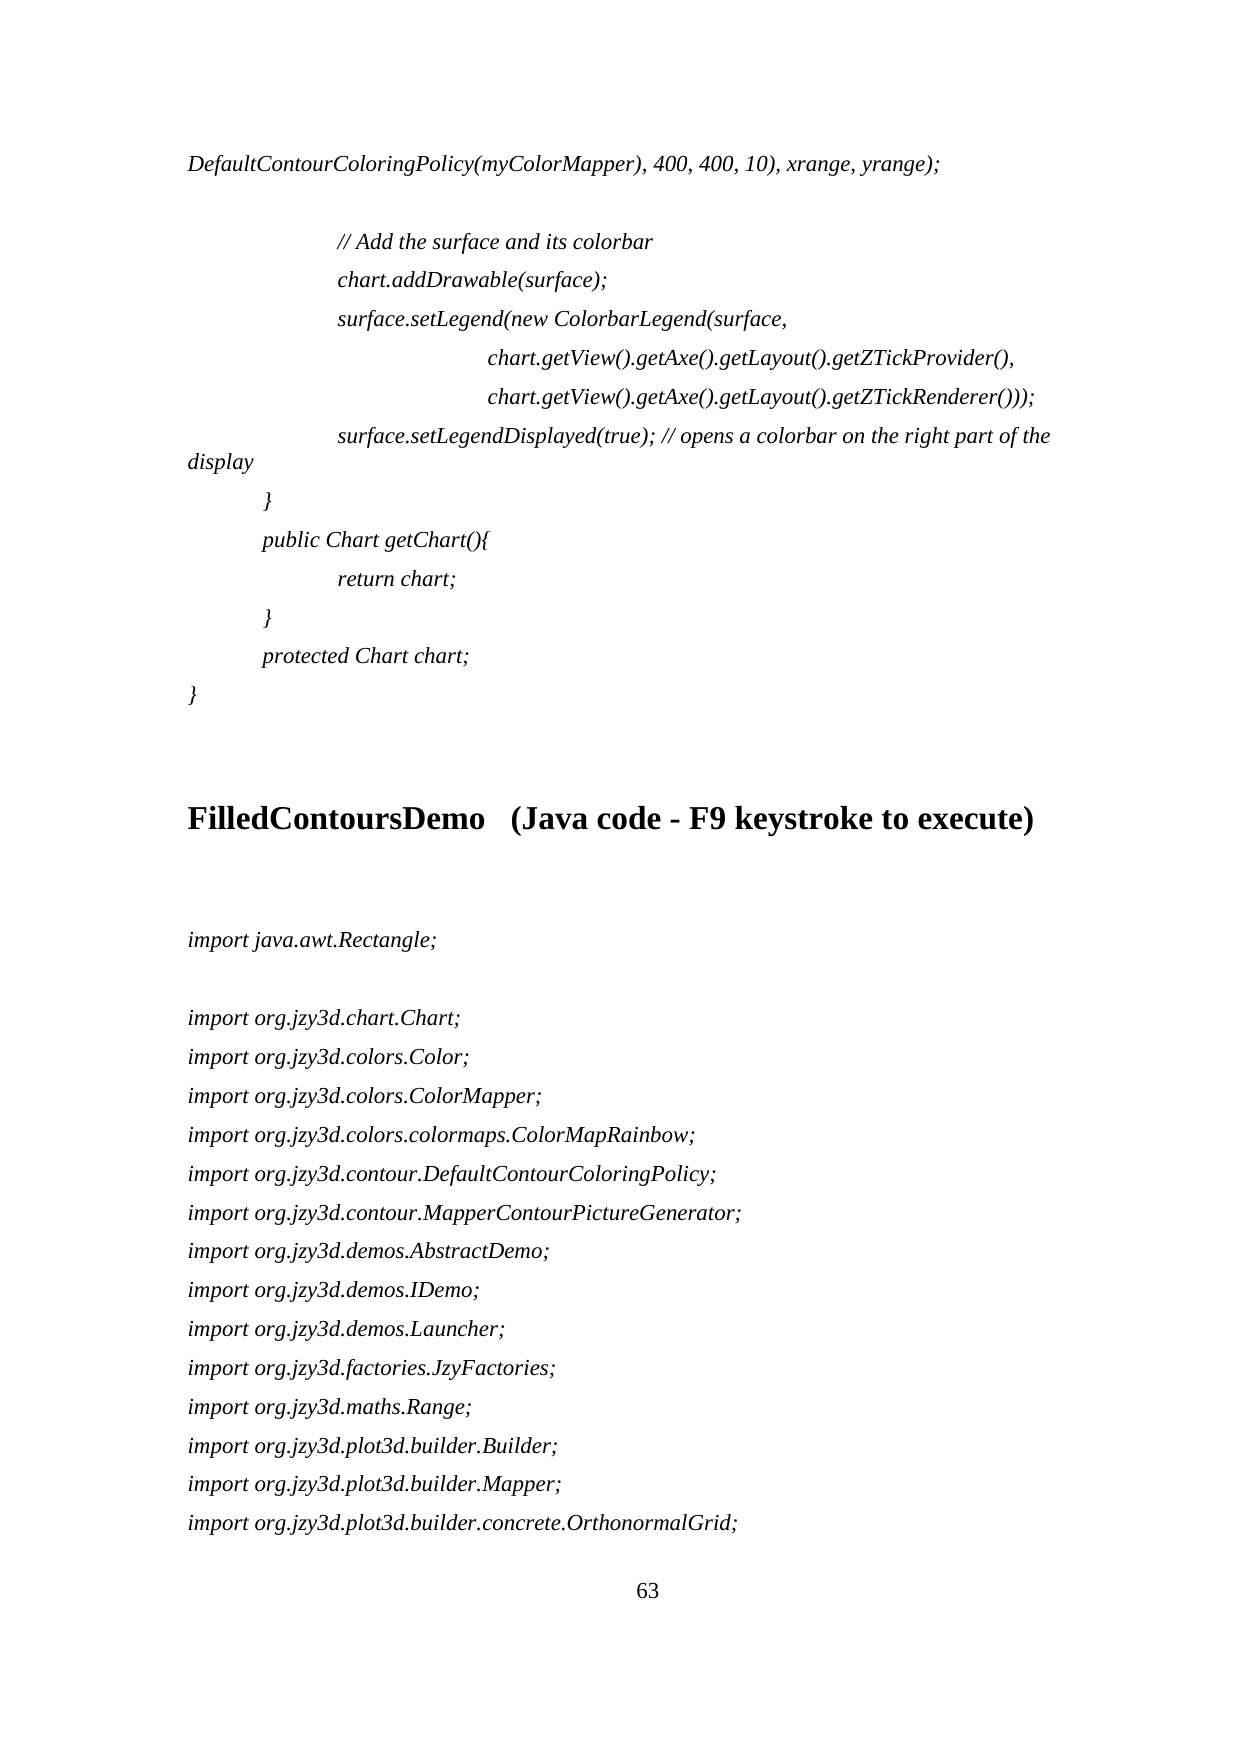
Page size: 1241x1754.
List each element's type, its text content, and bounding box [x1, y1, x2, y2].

text import org.jzy3d.contour.DefaultContourColoringPolicy; [187, 1160, 1108, 1186]
text import org.jzy3d.plot3d.builder.concrete.OrthonormalGrid; [187, 1509, 1108, 1536]
text // Add the surface and its colorbar [187, 228, 1108, 254]
text } [187, 681, 1108, 708]
text chart.getView().getAxe().getLayout().getZTickRenderer())); [187, 383, 1108, 409]
text surface.setLegendDisplayed(true); // opens a colorbar on the right part of the display [187, 422, 1108, 475]
text chart.addDrawable(surface); [187, 267, 1108, 293]
text } [187, 604, 1108, 630]
text import org.jzy3d.colors.Color; [187, 1043, 1108, 1069]
text import org.jzy3d.demos.IDemo; [187, 1276, 1108, 1303]
text FilledContoursDemo (Java code - F9 keystroke to execute) [187, 798, 1108, 836]
text import org.jzy3d.contour.MapperContourPictureGenerator; [187, 1198, 1108, 1225]
text } [187, 487, 1108, 513]
text import org.jzy3d.demos.AbstractDemo; [187, 1237, 1108, 1264]
text import org.jzy3d.plot3d.builder.Mapper; [187, 1471, 1108, 1497]
text import org.jzy3d.plot3d.builder.Builder; [187, 1432, 1108, 1458]
text import java.awt.Rectangle; [187, 927, 1108, 953]
text import org.jzy3d.colors.colormaps.ColorMapRainbow; [187, 1121, 1108, 1147]
text import org.jzy3d.demos.Launcher; [187, 1315, 1108, 1341]
text import org.jzy3d.factories.JzyFactories; [187, 1354, 1108, 1380]
text surface.setLegend(new ColorbarLegend(surface, [187, 305, 1108, 332]
text DefaultContourColoringPolicy(myColorMapper), 400, 400, 10), xrange, yrange); [187, 150, 1108, 176]
text import org.jzy3d.colors.ColorMapper; [187, 1082, 1108, 1108]
text import org.jzy3d.chart.Chart; [187, 1004, 1108, 1031]
text chart.getView().getAxe().getLayout().getZTickProvider(), [187, 344, 1108, 371]
text import org.jzy3d.maths.Range; [187, 1393, 1108, 1419]
text return chart; [187, 565, 1108, 591]
text public Chart getChart(){ [187, 526, 1108, 552]
text protected Chart chart; [187, 643, 1108, 669]
